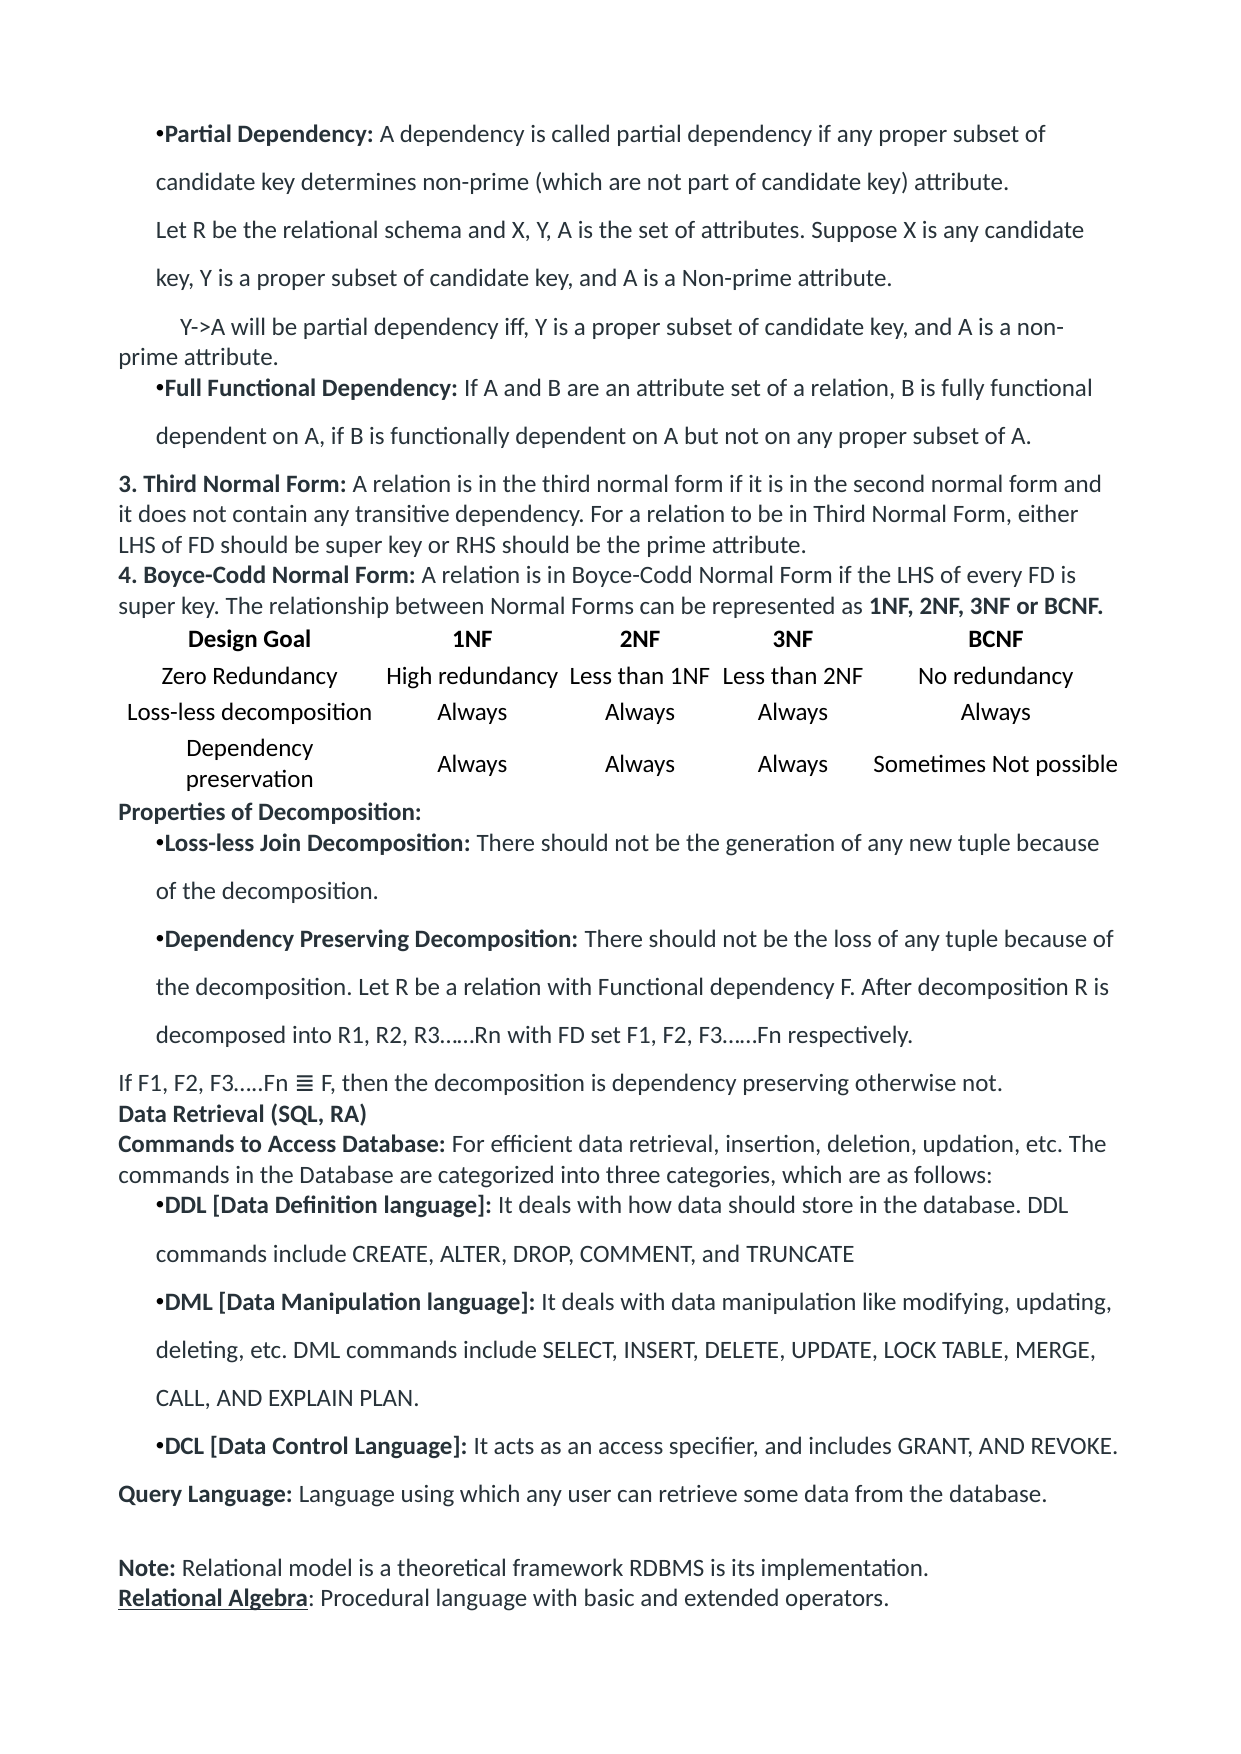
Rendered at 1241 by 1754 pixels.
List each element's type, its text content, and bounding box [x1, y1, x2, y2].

text If F1, F2, F3…..Fn ≣ F, then the decomposition is dependency preserving otherwise not. [118, 1068, 1122, 1098]
table_cell Always [869, 693, 1122, 729]
list Full Functional Dependency: If A and B are an attribute set of a relation, B is fully functional dependent on A, if B is functionally dependent on A but not on any proper subset of A. [156, 372, 1122, 450]
table_cell Sometimes Not possible [869, 730, 1122, 796]
table_cell Loss-less decomposition [118, 693, 381, 729]
table_cell Always [381, 693, 563, 729]
table_header Design Goal [118, 621, 381, 657]
list DCL [Data Control Language]: It acts as an access specifier, and includes GRANT, AND REVOKE. [156, 1430, 1122, 1461]
text 3. Third Normal Form: A relation is in the third normal form if it is in the second normal form and it does not contain any transitive dependency. For a relation to be in Third Normal Form, either LHS of FD should be super key or RHS should be the prime attribute. [118, 468, 1122, 559]
list DML [Data Manipulation language]: It deals with data manipulation like modifying, updating, deleting, etc. DML commands include SELECT, INSERT, DELETE, UPDATE, LOCK TABLE, MERGE, CALL, AND EXPLAIN PLAN. [156, 1286, 1122, 1413]
table_cell Always [716, 730, 869, 796]
list Loss-less Join Decomposition: There should not be the generation of any new tuple because of the decomposition. [156, 827, 1122, 906]
text Query Language: Language using which any user can retrieve some data from the database. [118, 1478, 1122, 1509]
text Y->A will be partial dependency iff, Y is a proper subset of candidate key, and A is a non-prime attribute. [118, 311, 1122, 372]
table_header 2NF [563, 621, 716, 657]
subtitle Data Retrieval (SQL, RA) [118, 1098, 1122, 1129]
text Relational Algebra: Procedural language with basic and extended operators. [118, 1582, 1122, 1613]
table_cell Zero Redundancy [118, 657, 381, 693]
table_header 3NF [716, 621, 869, 657]
table_cell Dependency preservation [118, 730, 381, 796]
table_cell Always [563, 730, 716, 796]
table_cell Less than 1NF [563, 657, 716, 693]
table_cell Always [563, 693, 716, 729]
table_cell Always [716, 693, 869, 729]
list Dependency Preserving Decomposition: There should not be the loss of any tuple because of the decomposition. Let R be a relation with Functional dependency F. After decomposition R is decomposed into R1, R2, R3……Rn with FD set F1, F2, F3……Fn respectively. [156, 923, 1122, 1050]
text Properties of Decomposition: [118, 796, 1122, 827]
text 4. Boyce-Codd Normal Form: A relation is in Boyce-Codd Normal Form if the LHS of every FD is super key. The relationship between Normal Forms can be represented as 1NF, 2NF, 3NF or BCNF. [118, 559, 1122, 621]
text Note: Relational model is a theoretical framework RDBMS is its implementation. [118, 1552, 1122, 1582]
table_cell No redundancy [869, 657, 1122, 693]
text Commands to Access Database: For efficient data retrieval, insertion, deletion, updation, etc. The commands in the Database are categorized into three categories, which are as follows: [118, 1129, 1122, 1190]
table_cell Less than 2NF [716, 657, 869, 693]
list DDL [Data Definition language]: It deals with how data should store in the database. DDL commands include CREATE, ALTER, DROP, COMMENT, and TRUNCATE [156, 1190, 1122, 1268]
table_header BCNF [869, 621, 1122, 657]
table_cell High redundancy [381, 657, 563, 693]
list Partial Dependency: A dependency is called partial dependency if any proper subset of candidate key determines non-prime (which are not part of candidate key) attribute. Let R be the relational schema and X, Y, A is the set of attributes. Suppose X is any candidate key, Y is a proper subset of candidate key, and A is a Non-prime attribute. [156, 118, 1122, 293]
table_header 1NF [381, 621, 563, 657]
table_cell Always [381, 730, 563, 796]
